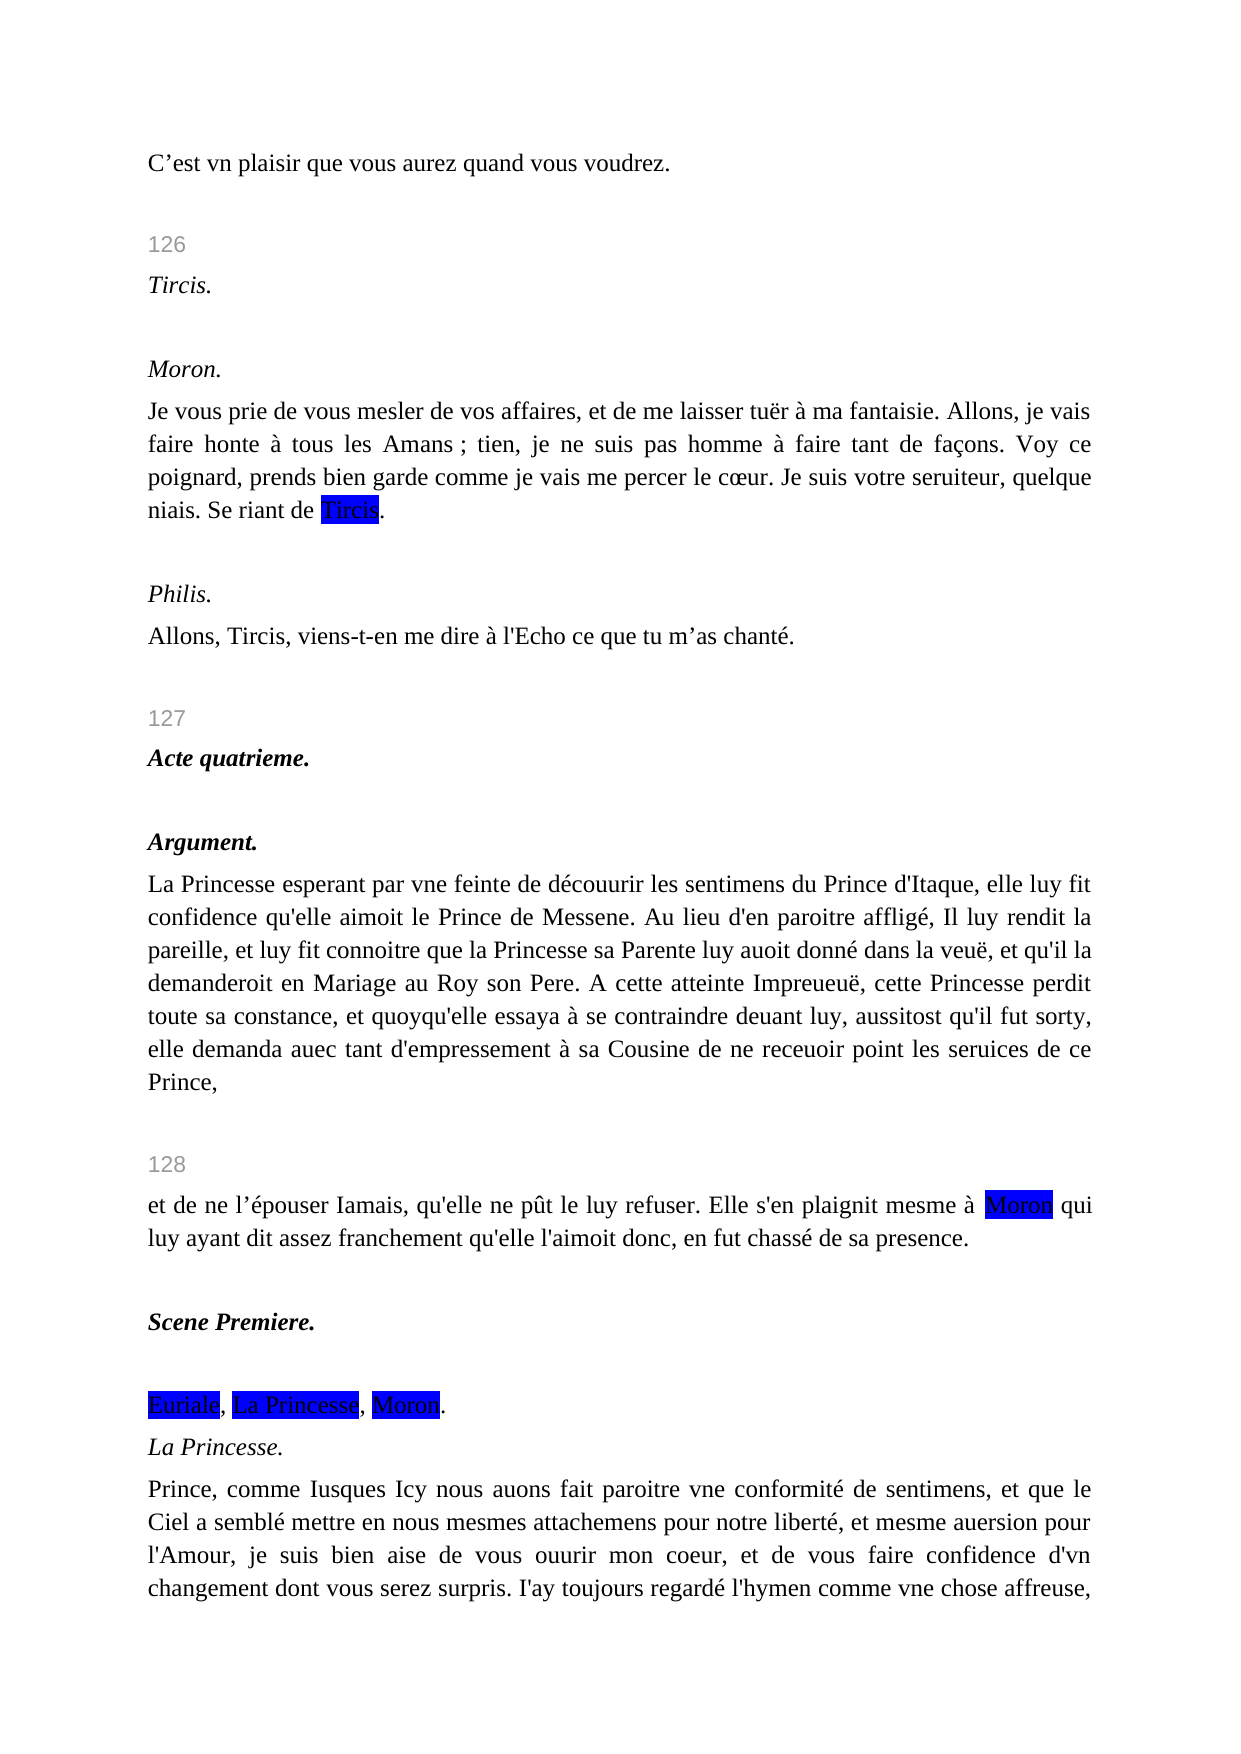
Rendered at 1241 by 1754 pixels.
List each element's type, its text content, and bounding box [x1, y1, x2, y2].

text 128 [186, 1151, 1093, 1177]
text 127 [148, 704, 1093, 731]
text Euriale, La Princesse, Moron. [440, 1391, 1093, 1419]
text Philis. [148, 579, 1093, 608]
text C’est vn plaisir que vous aurez quand vous voudrez. [148, 148, 1093, 176]
text et de ne l’épouser Iamais, qu'elle ne pût le luy refuser. Elle s'en plaignit mesme à Moron qui luy ayant dit assez franchement qu'elle l'aimoit donc, en fut chassé de sa presence. [148, 1190, 1093, 1252]
text La Princesse esperant par vne feinte de découurir les sentimens du Prince d'Itaque, elle luy fit confidence qu'elle aimoit le Prince de Messene. Au lieu d'en paroitre affligé, Il luy rendit la pareille, et luy fit connoitre que la Princesse sa Parente luy auoit donné dans la veuë, et qu'il la demanderoit en Mariage au Roy son Pere. A cette atteinte Impreueuë, cette Princesse perdit toute sa constance, et quoyqu'elle essaya à se contraindre deuant luy, aussitost qu'il fut sorty, elle demanda auec tant d'empressement à sa Cousine de ne receuoir point les seruices de ce Prince, [148, 869, 1093, 1096]
text Moron. [148, 354, 1093, 383]
text Allons, Tircis, viens-t-en me dire à l'Echo ce que tu m’as chanté. [148, 621, 1093, 649]
text Acte quatrieme. [148, 743, 1093, 772]
text Scene Premiere. [148, 1307, 1093, 1336]
text La Princesse. [148, 1432, 1093, 1461]
text 126 [186, 231, 1093, 258]
text Prince, comme Iusques Icy nous auons fait paroitre vne conformité de sentimens, et que le Ciel a semblé mettre en nous mesmes attachemens pour notre liberté, et mesme auersion pour l'Amour, je suis bien aise de vous ouurir mon coeur, et de vous faire confidence d'vn changement dont vous serez surpris. I'ay toujours regardé l'hymen comme vne chose affreuse, [148, 1474, 1093, 1602]
text Argument. [148, 827, 1093, 856]
text Je vous prie de vous mesler de vos affaires, et de me laisser tuër à ma fantaisie. Allons, je vais faire honte à tous les Amans ; tien, je ne suis pas homme à faire tant de façons. Voy ce poignard, prends bien garde comme je vais me percer le cœur. Je suis votre seruiteur, quelque niais. Se riant de Tircis. [148, 396, 1093, 524]
text Tircis. [148, 270, 1093, 299]
